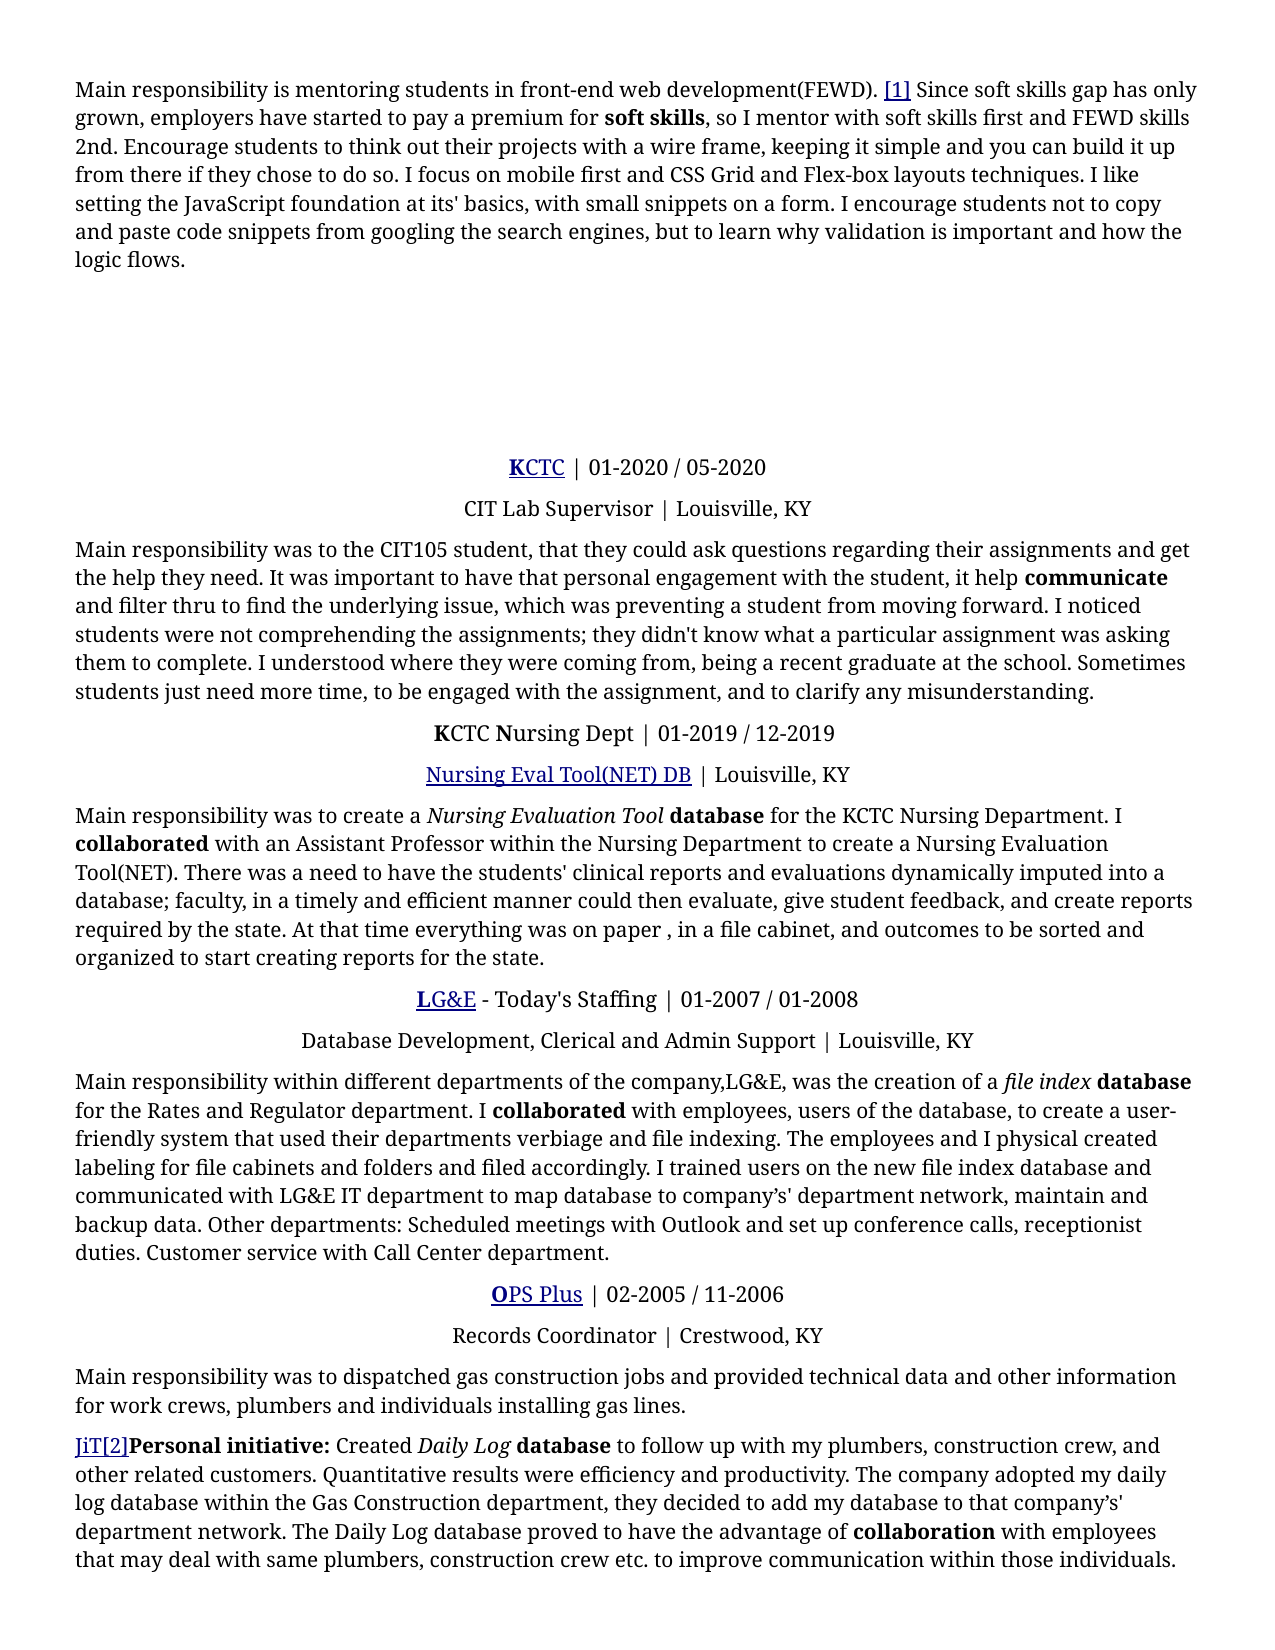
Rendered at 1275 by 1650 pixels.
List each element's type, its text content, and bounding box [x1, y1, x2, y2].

text JiT[2]Personal initiative: Created Daily Log database to follow up with my plumbers, construction crew, and other related customers. Quantitative results were efficiency and productivity. The company adopted my daily log database within the Gas Construction department, they decided to add my database to that company’s' department network. The Daily Log database proved to have the advantage of collaboration with employees that may deal with same plumbers, construction crew etc. to improve communication within those individuals. [75, 1432, 1200, 1574]
text KCTC Nursing Dept | 01-2019 / 12-2019 [75, 718, 1200, 748]
text LG&E - Today's Staffing | 01-2007 / 01-2008 [75, 984, 1200, 1014]
text CIT Lab Supervisor | Louisville, KY [75, 494, 1200, 522]
text Main responsibility within different departments of the company,LG&E, was the creation of a file index database for the Rates and Regulator department. I collaborated with employees, users of the database, to create a user-friendly system that used their departments verbiage and file indexing. The employees and I physical created labeling for file cabinets and folders and filed accordingly. I trained users on the new file index database and communicated with LG&E IT department to map database to company’s' department network, maintain and backup data. Other departments: Scheduled meetings with Outlook and set up conference calls, receptionist duties. Customer service with Call Center department. [75, 1067, 1200, 1267]
text Main responsibility was to the CIT105 student, that they could ask questions regarding their assignments and get the help they need. It was important to have that personal engagement with the student, it help communicate and filter thru to find the underlying issue, which was preventing a student from moving forward. I noticed students were not comprehending the assignments; they didn't know what a particular assignment was asking them to complete. I understood where they were coming from, being a recent graduate at the school. Sometimes students just need more time, to be engaged with the assignment, and to clarify any misunderstanding. [75, 535, 1200, 705]
text KCTC | 01-2020 / 05-2020 [75, 452, 1200, 481]
text Main responsibility is mentoring students in front-end web development(FEWD). [1] Since soft skills gap has only grown, employers have started to pay a premium for soft skills, so I mentor with soft skills first and FEWD skills 2nd. Encourage students to think out their projects with a wire frame, keeping it simple and you can build it up from there if they chose to do so. I focus on mobile first and CSS Grid and Flex-box layouts techniques. I like setting the JavaScript foundation at its' basics, with small snippets on a form. I encourage students not to copy and paste code snippets from googling the search engines, but to learn why validation is important and how the logic flows. [75, 75, 1200, 274]
text Records Coordinator | Crestwood, KY [75, 1321, 1200, 1350]
text Database Development, Clerical and Admin Support | Louisville, KY [75, 1027, 1200, 1055]
text Main responsibility was to dispatched gas construction jobs and provided technical data and other information for work crews, plumbers and individuals installing gas lines. [75, 1362, 1200, 1419]
text Nursing Eval Tool(NET) DB | Louisville, KY [75, 760, 1200, 789]
text Main responsibility was to create a Nursing Evaluation Tool database for the KCTC Nursing Department. I collaborated with an Assistant Professor within the Nursing Department to create a Nursing Evaluation Tool(NET). There was a need to have the students' clinical reports and evaluations dynamically imputed into a database; faculty, in a timely and efficient manner could then evaluate, give student feedback, and create reports required by the state. At that time everything was on paper , in a file cabinet, and outcomes to be sorted and organized to start creating reports for the state. [75, 801, 1200, 972]
text OPS Plus | 02-2005 / 11-2006 [75, 1279, 1200, 1309]
